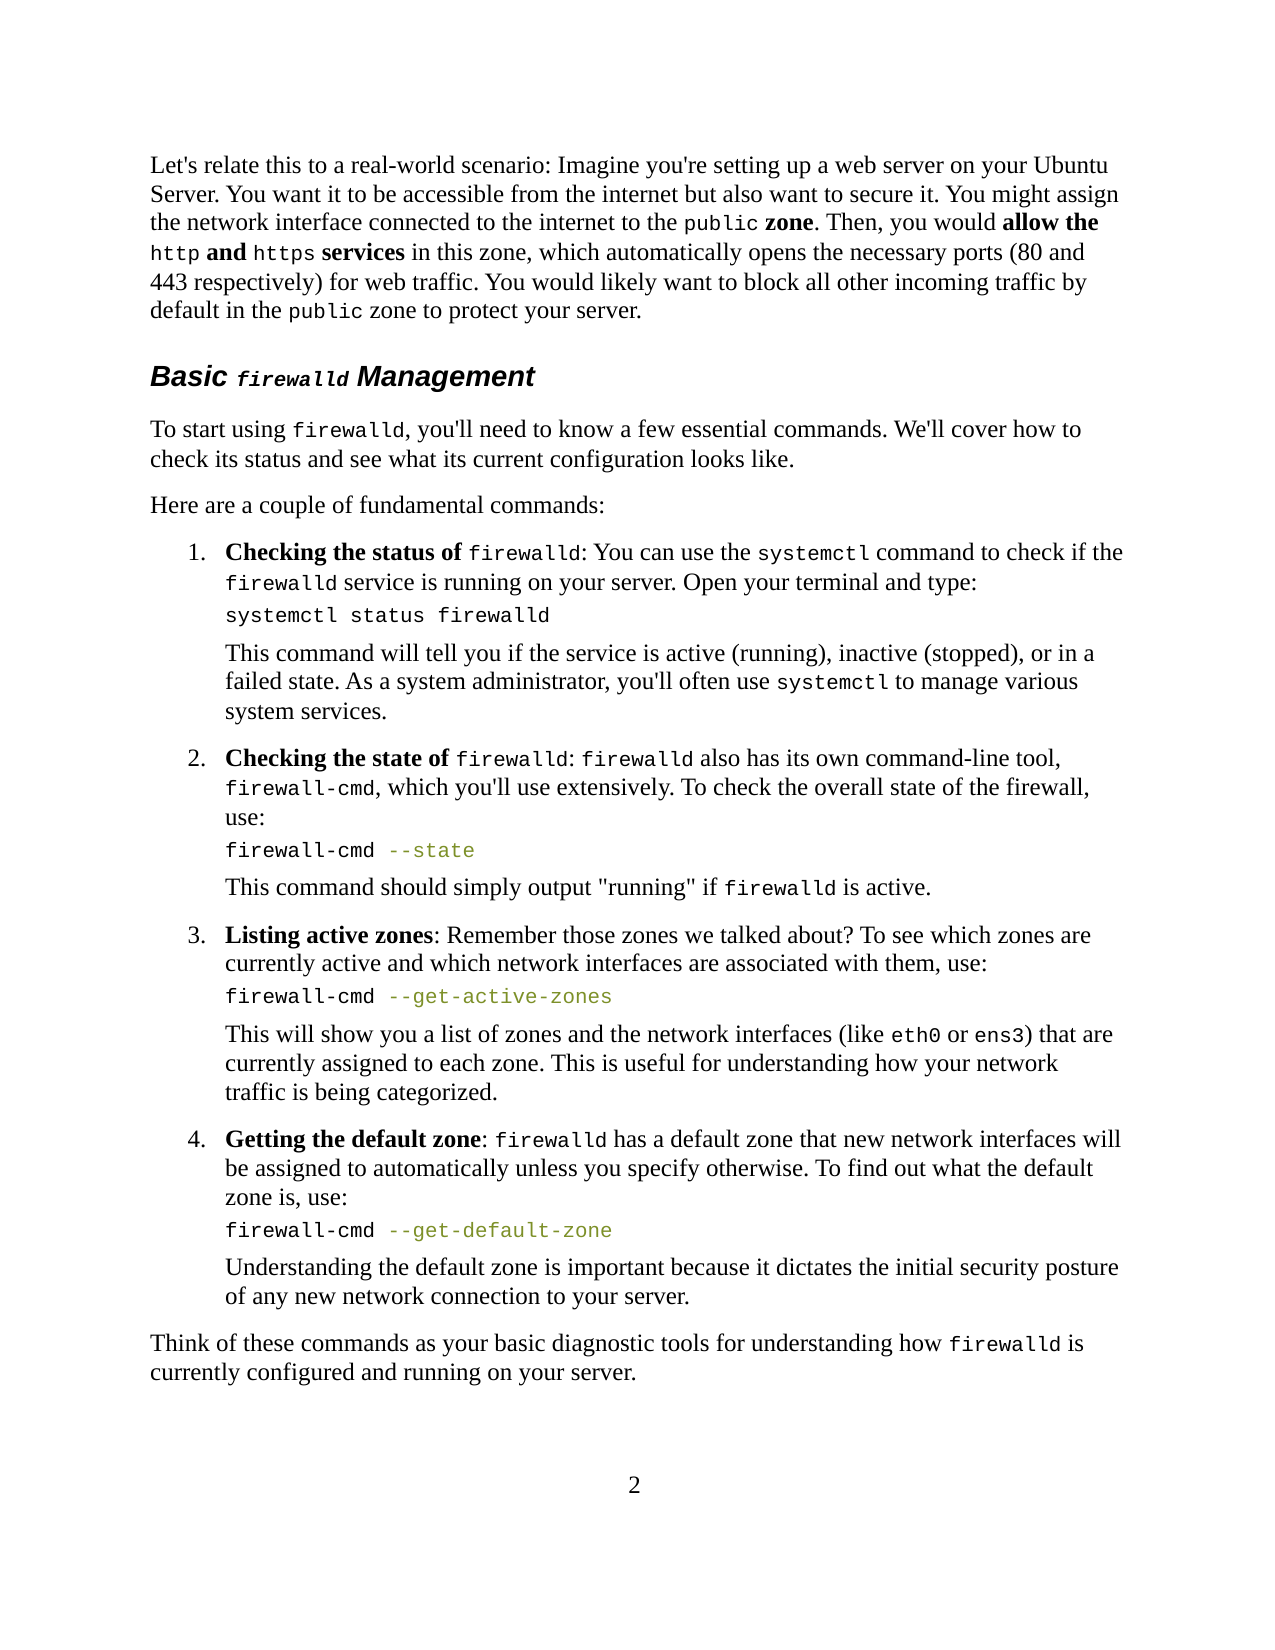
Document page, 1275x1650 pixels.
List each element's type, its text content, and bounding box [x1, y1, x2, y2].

list Understanding the default zone is important because it dictates the initial security posture of any new network connection to your server. [187, 1252, 1125, 1310]
subtitle Basic firewalld Management [150, 359, 1125, 393]
list This will show you a list of zones and the network interfaces (like eth0 or ens3) that are currently assigned to each zone. This is useful for understanding how your network traffic is being categorized. [187, 1019, 1125, 1106]
text Here are a couple of fundamental commands: [150, 490, 1125, 519]
list Listing active zones: Remember those zones we talked about? To see which zones are currently active and which network interfaces are associated with them, use: [187, 920, 1125, 977]
list Checking the state of firewalld: firewalld also has its own command-line tool, firewall-cmd, which you'll use extensively. To check the overall state of the firewall, use: [187, 743, 1125, 831]
list Getting the default zone: firewalld has a default zone that new network interfaces will be assigned to automatically unless you specify otherwise. To find out what the default zone is, use: [187, 1124, 1125, 1211]
list Checking the status of firewalld: You can use the systemctl command to check if the firewalld service is running on your server. Open your terminal and type: [187, 537, 1125, 596]
list This command should simply output "running" if firewalld is active. [187, 872, 1125, 902]
list firewall-cmd --state [187, 839, 1125, 863]
text Let's relate this to a real-world scenario: Imagine you're setting up a web server on your Ubuntu Server. You want it to be accessible from the internet but also want to secure it. You might assign the network interface connected to the internet to the public zone. Then, you would allow the http and https services in this zone, which automatically opens the necessary ports (80 and 443 respectively) for web traffic. You would likely want to block all other incoming traffic by default in the public zone to protect your server. [150, 150, 1125, 325]
list firewall-cmd --get-active-zones [187, 986, 1125, 1010]
list systemctl status firewalld [187, 605, 1125, 629]
list firewall-cmd --get-default-zone [187, 1220, 1125, 1243]
text Think of these commands as your basic diagnostic tools for understanding how firewalld is currently configured and running on your server. [150, 1328, 1125, 1386]
text To start using firewalld, you'll need to know a few essential commands. We'll cover how to check its status and see what its current configuration looks like. [150, 414, 1125, 472]
list This command will tell you if the service is active (running), inactive (stopped), or in a failed state. As a system administrator, you'll often use systemctl to manage various system services. [187, 638, 1125, 725]
